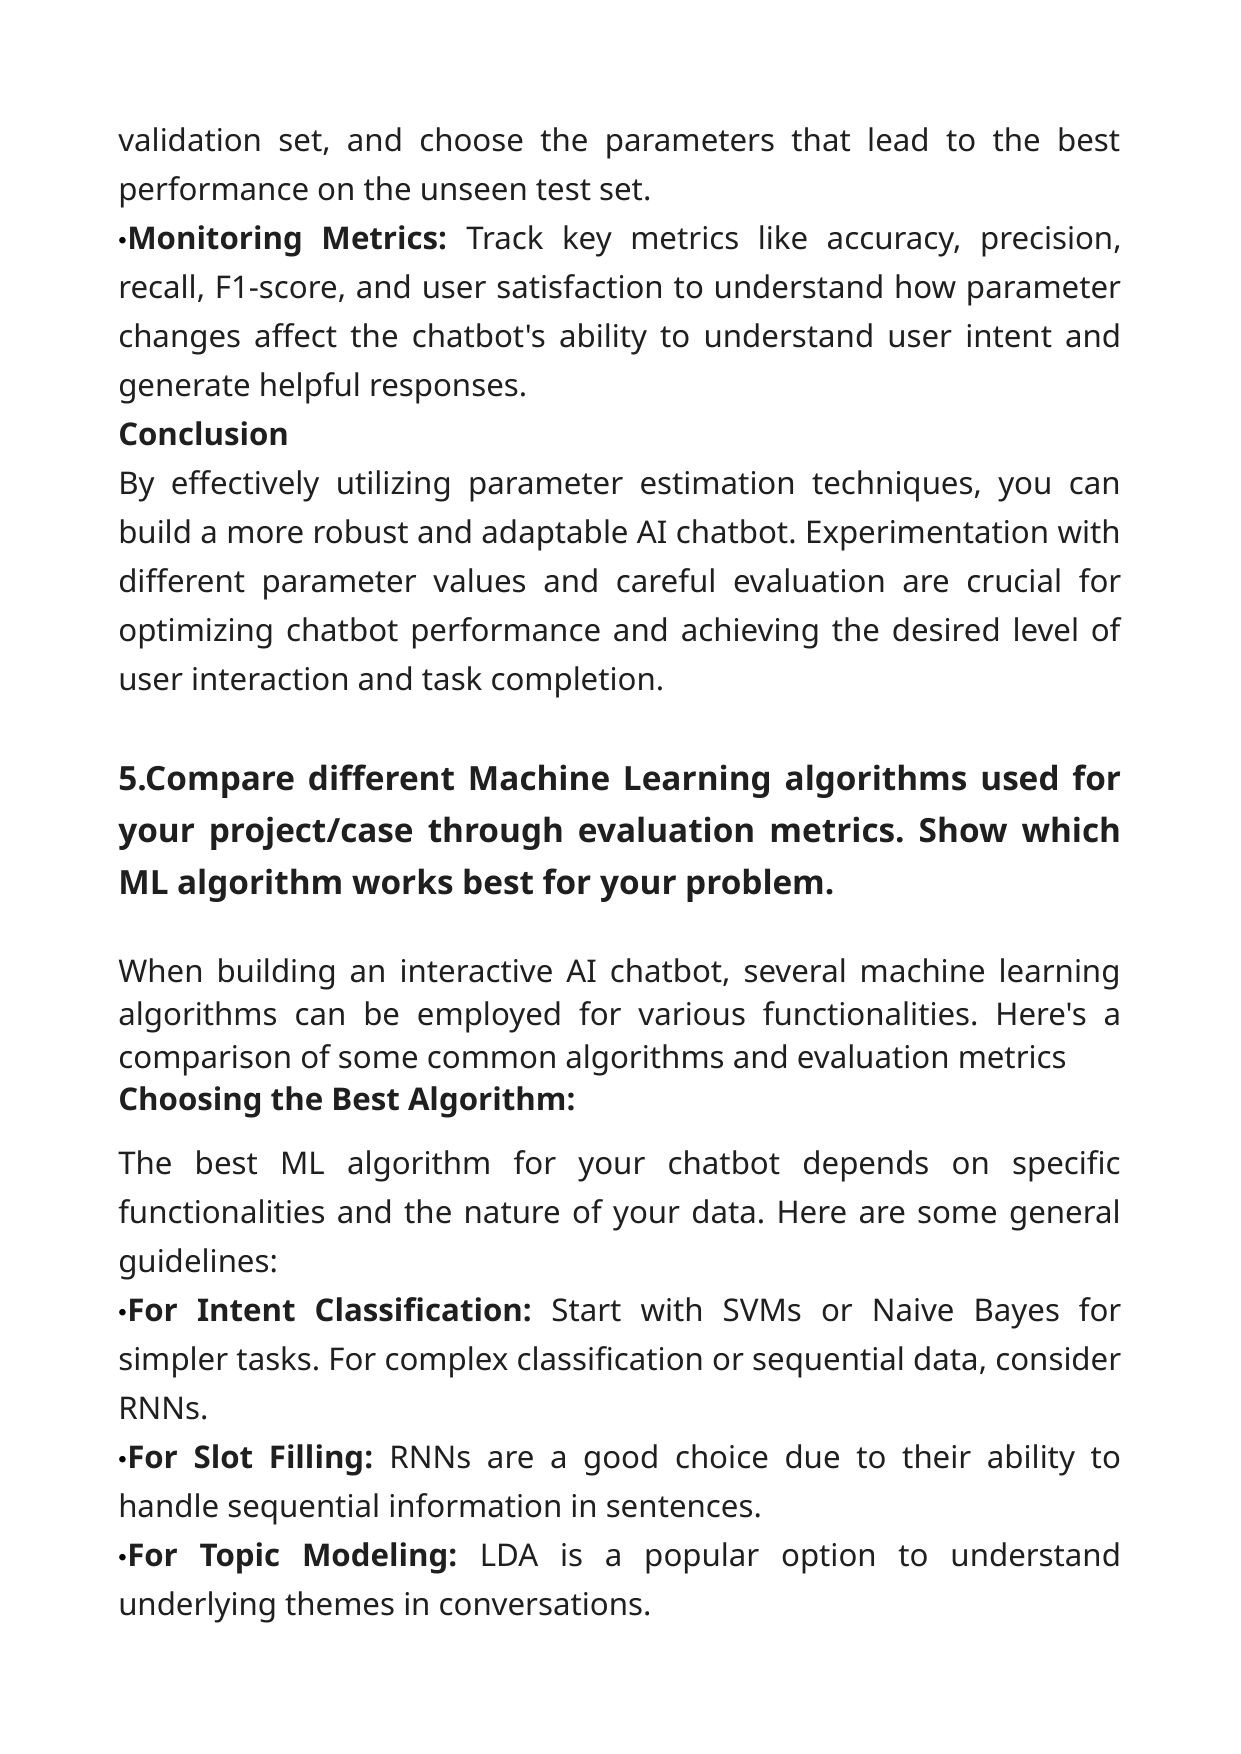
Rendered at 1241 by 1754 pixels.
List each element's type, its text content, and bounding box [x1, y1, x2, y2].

text 5.Compare different Machine Learning algorithms used for your project/case through evaluation metrics. Show which ML algorithm works best for your problem. [118, 754, 1122, 904]
list For Slot Filling: RNNs are a good choice due to their ability to handle sequential information in sentences. [118, 1434, 1122, 1526]
list For Topic Modeling: LDA is a popular option to understand underlying themes in conversations. [118, 1532, 1122, 1624]
text When building an interactive AI chatbot, several machine learning algorithms can be employed for various functionalities. Here's a comparison of some common algorithms and evaluation metrics [118, 949, 1122, 1077]
list For Intent Classification: Start with SVMs or Naive Bayes for simpler tasks. For complex classification or sequential data, consider RNNs. [118, 1288, 1122, 1428]
text Conclusion [118, 412, 1122, 454]
text The best ML algorithm for your chatbot depends on specific functionalities and the nature of your data. Here are some general guidelines: [118, 1141, 1122, 1281]
text By effectively utilizing parameter estimation techniques, you can build a more robust and adaptable AI chatbot. Experimentation with different parameter values and careful evaluation are crucial for optimizing chatbot performance and achieving the desired level of user interaction and task completion. [118, 461, 1122, 699]
list Monitoring Metrics: Track key metrics like accuracy, precision, recall, F1-score, and user satisfaction to understand how parameter changes affect the chatbot's ability to understand user intent and generate helpful responses. [118, 216, 1122, 406]
list validation set, and choose the parameters that lead to the best performance on the unseen test set. [118, 118, 1122, 210]
text Choosing the Best Algorithm: [118, 1077, 1122, 1120]
